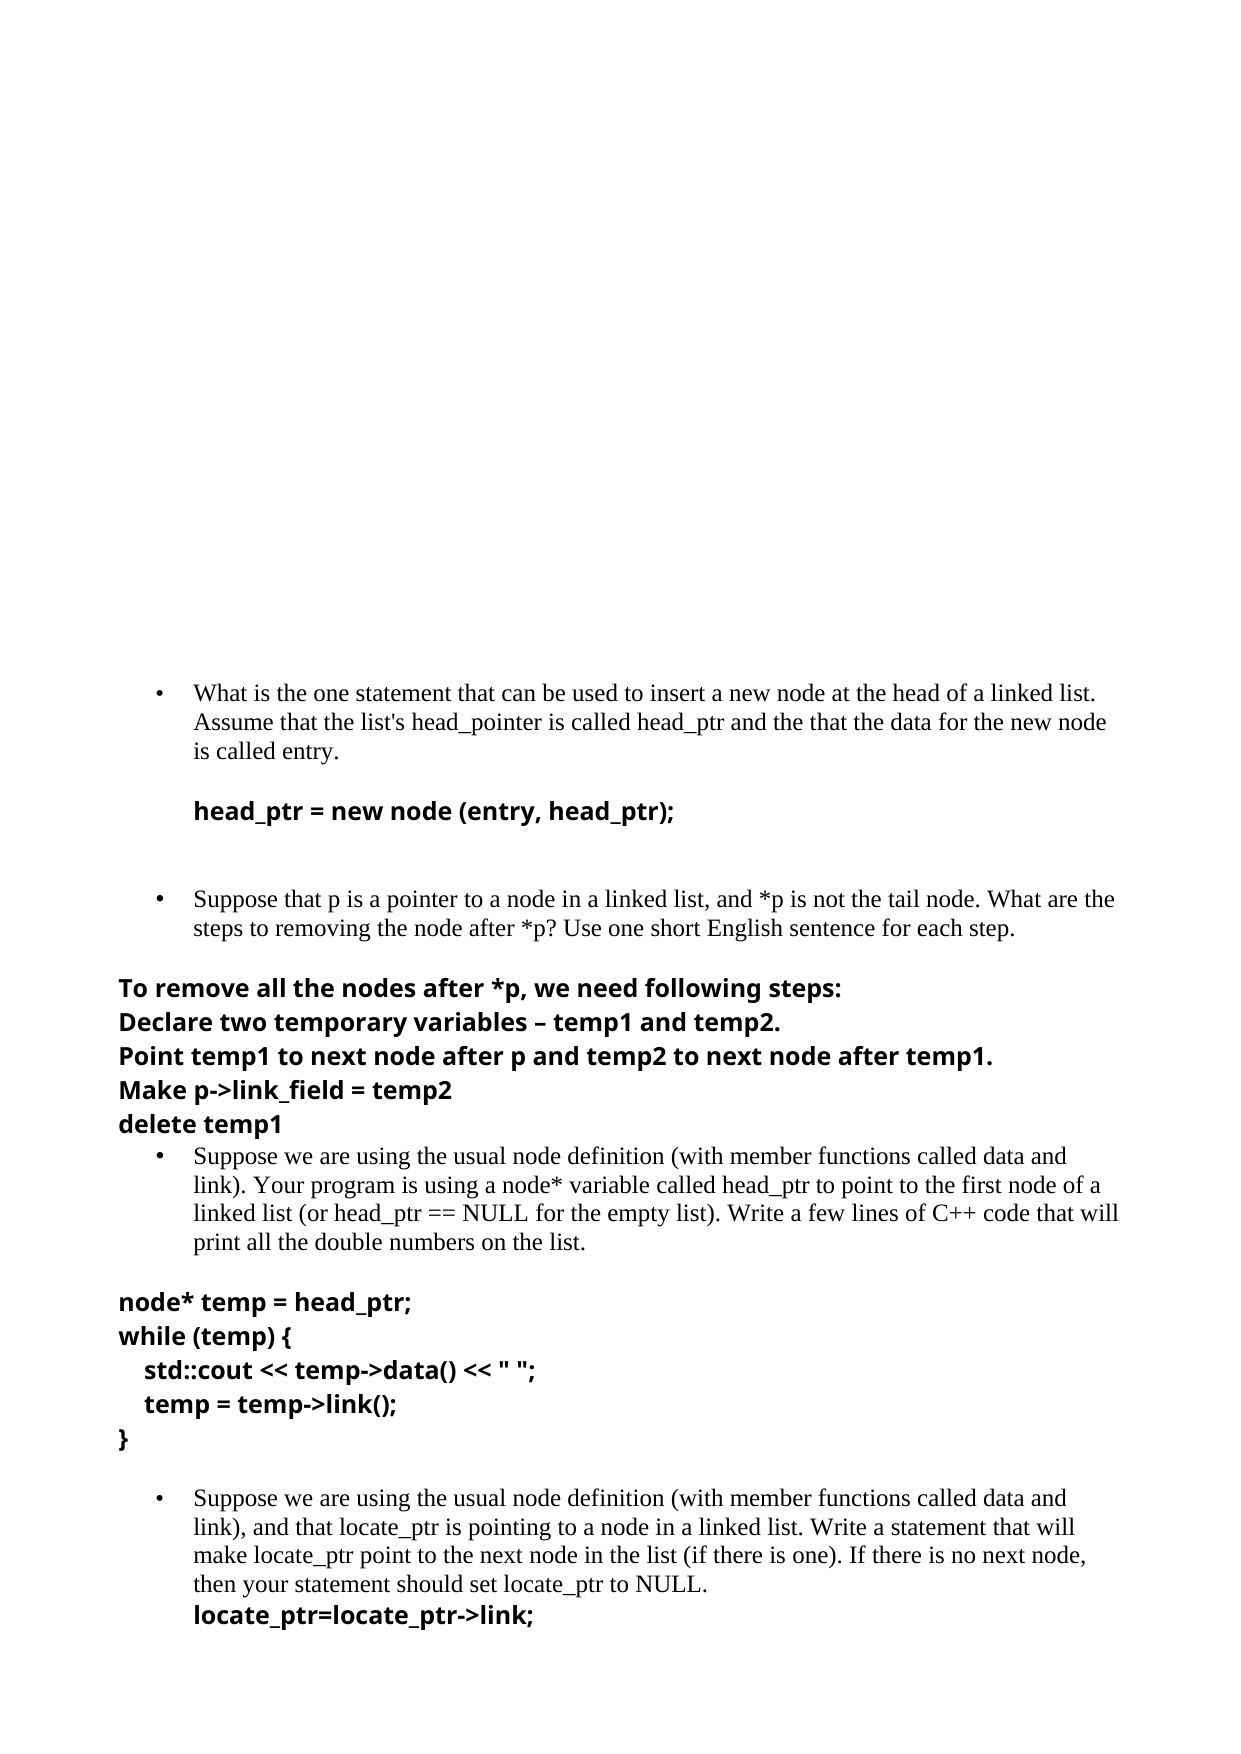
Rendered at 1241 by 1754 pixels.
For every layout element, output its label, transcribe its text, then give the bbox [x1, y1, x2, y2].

text } [118, 1421, 1122, 1483]
text temp = temp->link(); [118, 1387, 1122, 1421]
text To remove all the nodes after *p, we need following steps: [118, 971, 1122, 1005]
text delete temp1 [118, 1107, 1122, 1141]
list Suppose we are using the usual node definition (with member functions called data and link). Your program is using a node* variable called head_ptr to point to the first node of a linked list (or head_ptr == NULL for the empty list). Write a few lines of C++ code that will print all the double numbers on the list. [156, 1141, 1122, 1285]
list Suppose that p is a pointer to a node in a linked list, and *p is not the tail node. What are the steps to removing the node after *p? Use one short English sentence for each step. [156, 884, 1122, 942]
text Declare two temporary variables – temp1 and temp2. [118, 1005, 1122, 1039]
text while (temp) { [118, 1319, 1122, 1353]
list What is the one statement that can be used to insert a new node at the head of a linked list. Assume that the list's head_pointer is called head_ptr and the that the data for the new node is called entry. head_ptr = new node (entry, head_ptr); [156, 678, 1122, 884]
text Make p->link_field = temp2 [118, 1073, 1122, 1107]
list Suppose we are using the usual node definition (with member functions called data and link), and that locate_ptr is pointing to a node in a linked list. Write a statement that will make locate_ptr point to the next node in the list (if there is one). If there is no next node, then your statement should set locate_ptr to NULL. locate_ptr=locate_ptr->link; [156, 1483, 1122, 1632]
text node* temp = head_ptr; [118, 1285, 1122, 1319]
text Point temp1 to next node after p and temp2 to next node after temp1. [118, 1039, 1122, 1073]
text std::cout << temp->data() << " "; [118, 1353, 1122, 1387]
